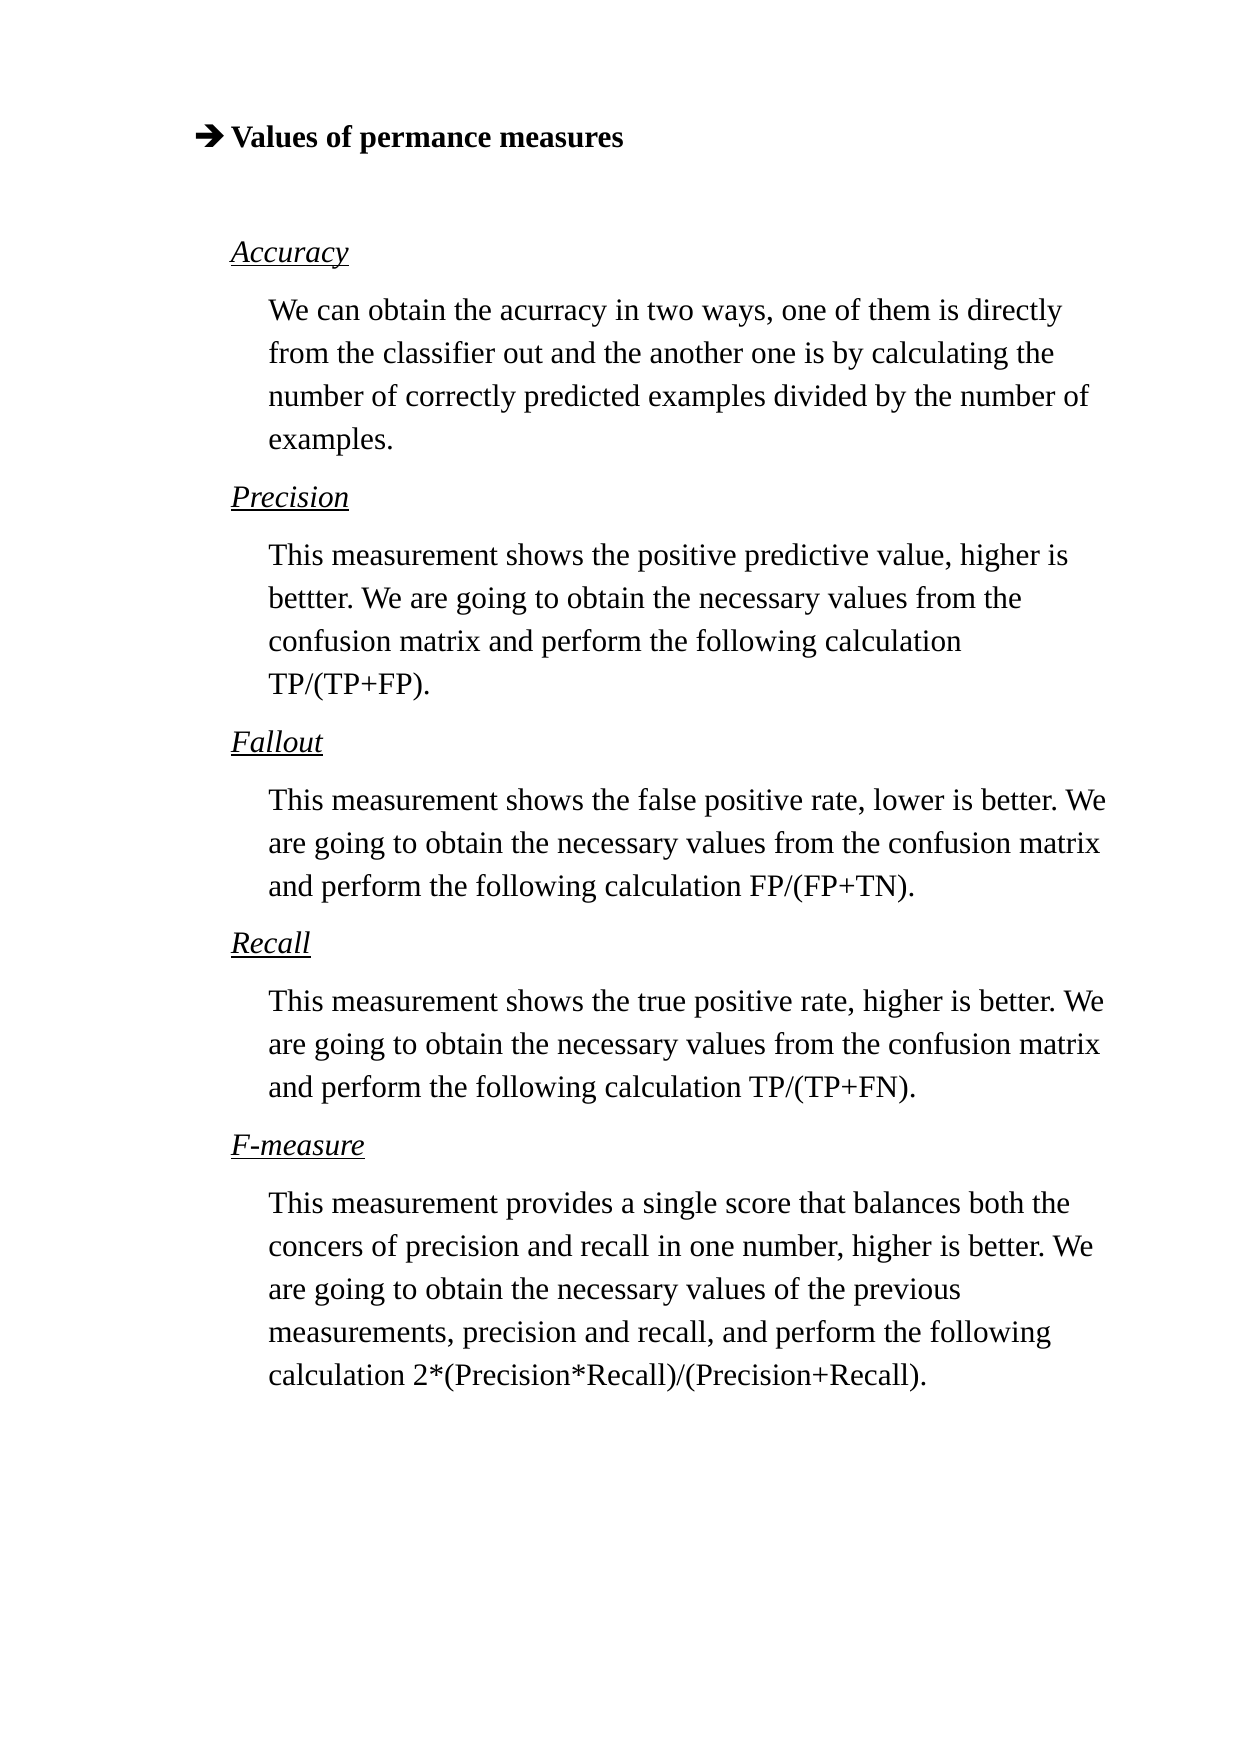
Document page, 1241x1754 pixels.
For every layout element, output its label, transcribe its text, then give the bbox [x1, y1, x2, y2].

list Precision [193, 478, 1122, 514]
list This measurement shows the positive predictive value, higher is bettter. We are going to obtain the necessary values from the confusion matrix and perform the following calculation TP/(TP+FP). [231, 536, 1122, 701]
list F-measure [193, 1126, 1122, 1162]
list Accuracy [193, 233, 1122, 269]
list Fallout [193, 723, 1122, 759]
list Values of permance measures [193, 118, 1122, 154]
list This measurement provides a single score that balances both the concers of precision and recall in one number, higher is better. We are going to obtain the necessary values of the previous measurements, precision and recall, and perform the following calculation 2*(Precision*Recall)/(Precision+Recall). [231, 1184, 1122, 1393]
list We can obtain the acurracy in two ways, one of them is directly from the classifier out and the another one is by calculating the number of correctly predicted examples divided by the number of examples. [231, 291, 1122, 457]
list Recall [193, 925, 1122, 961]
list This measurement shows the true positive rate, higher is better. We are going to obtain the necessary values from the confusion matrix and perform the following calculation TP/(TP+FN). [231, 982, 1122, 1105]
list This measurement shows the false positive rate, lower is better. We are going to obtain the necessary values from the confusion matrix and perform the following calculation FP/(FP+TN). [231, 781, 1122, 903]
